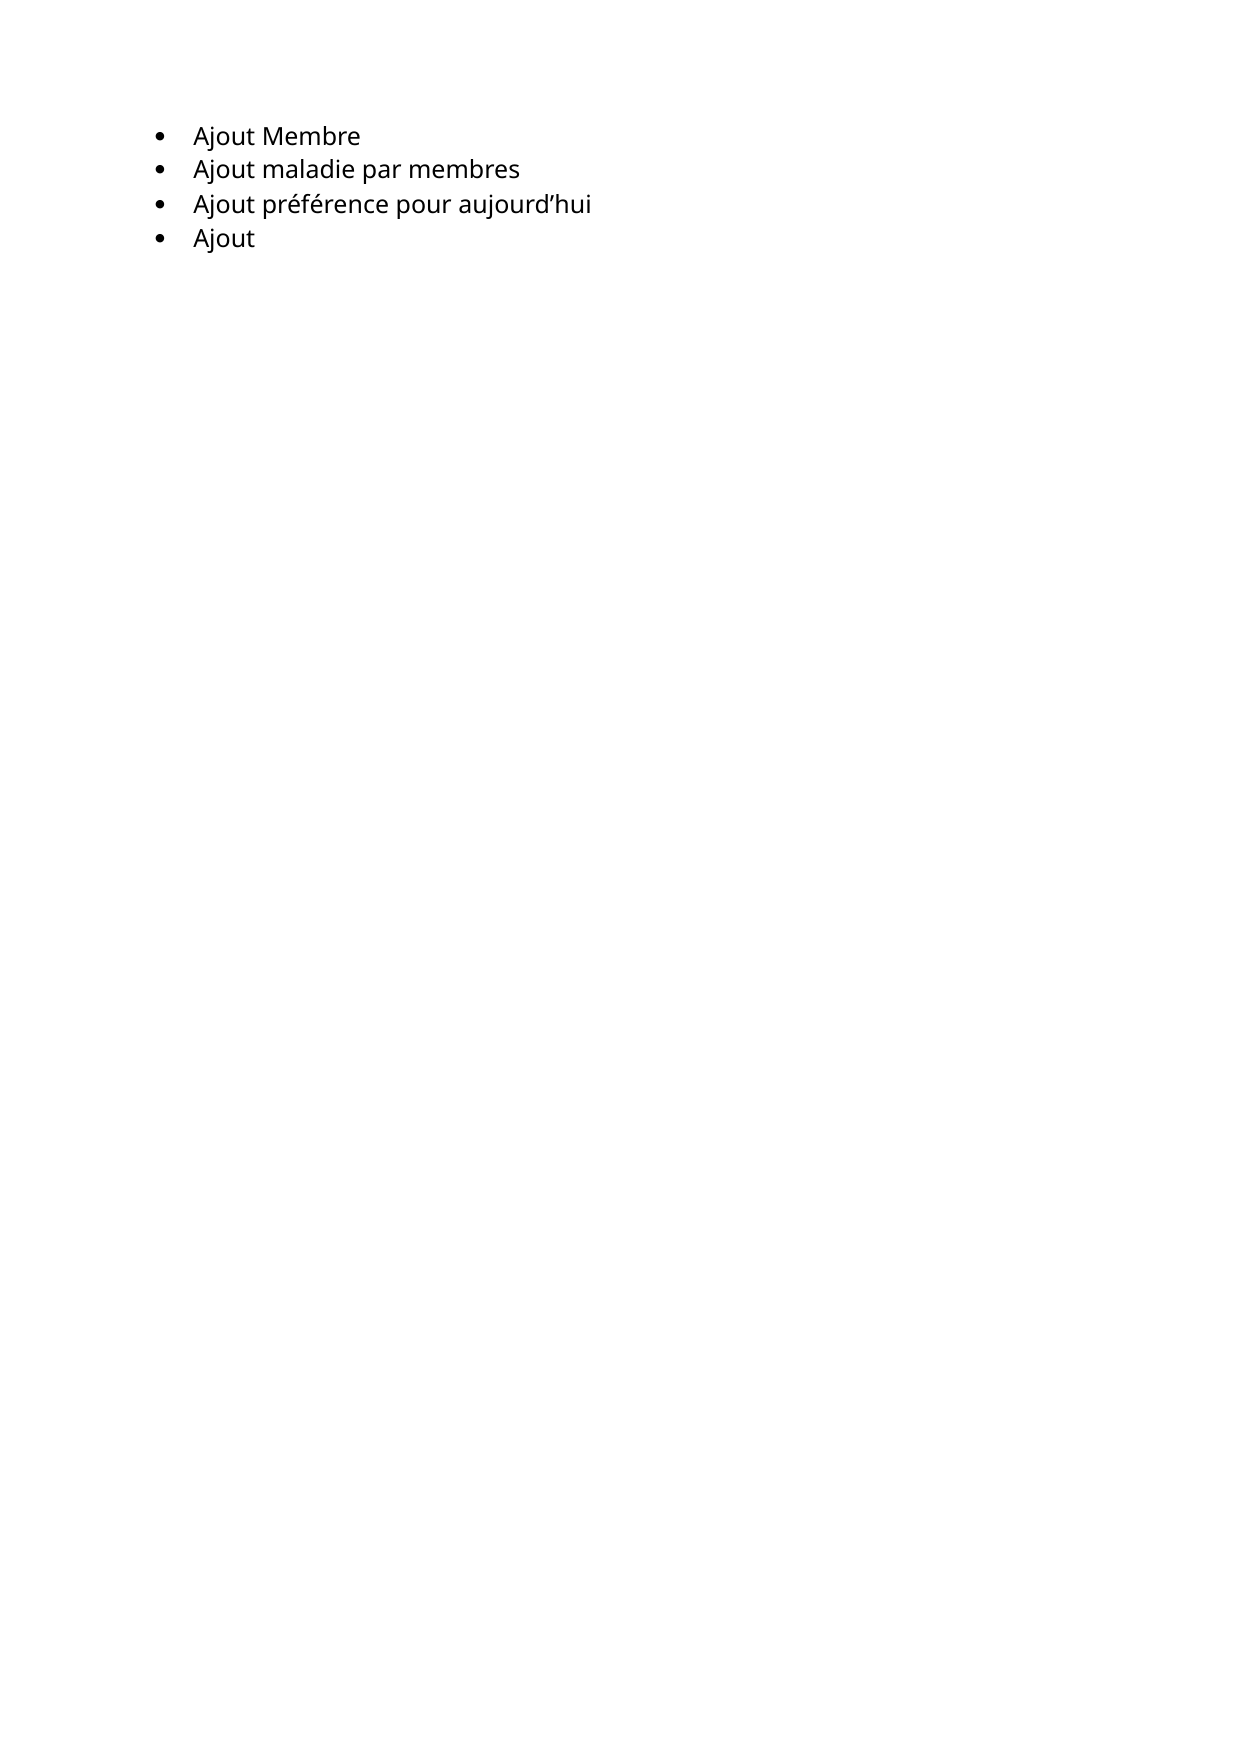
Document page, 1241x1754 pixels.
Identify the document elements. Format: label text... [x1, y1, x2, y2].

list Ajout maladie par membres [156, 152, 1122, 186]
list Ajout Membre [156, 118, 1122, 152]
list Ajout préférence pour aujourd’hui [156, 186, 1122, 220]
list Ajout [156, 220, 1122, 254]
